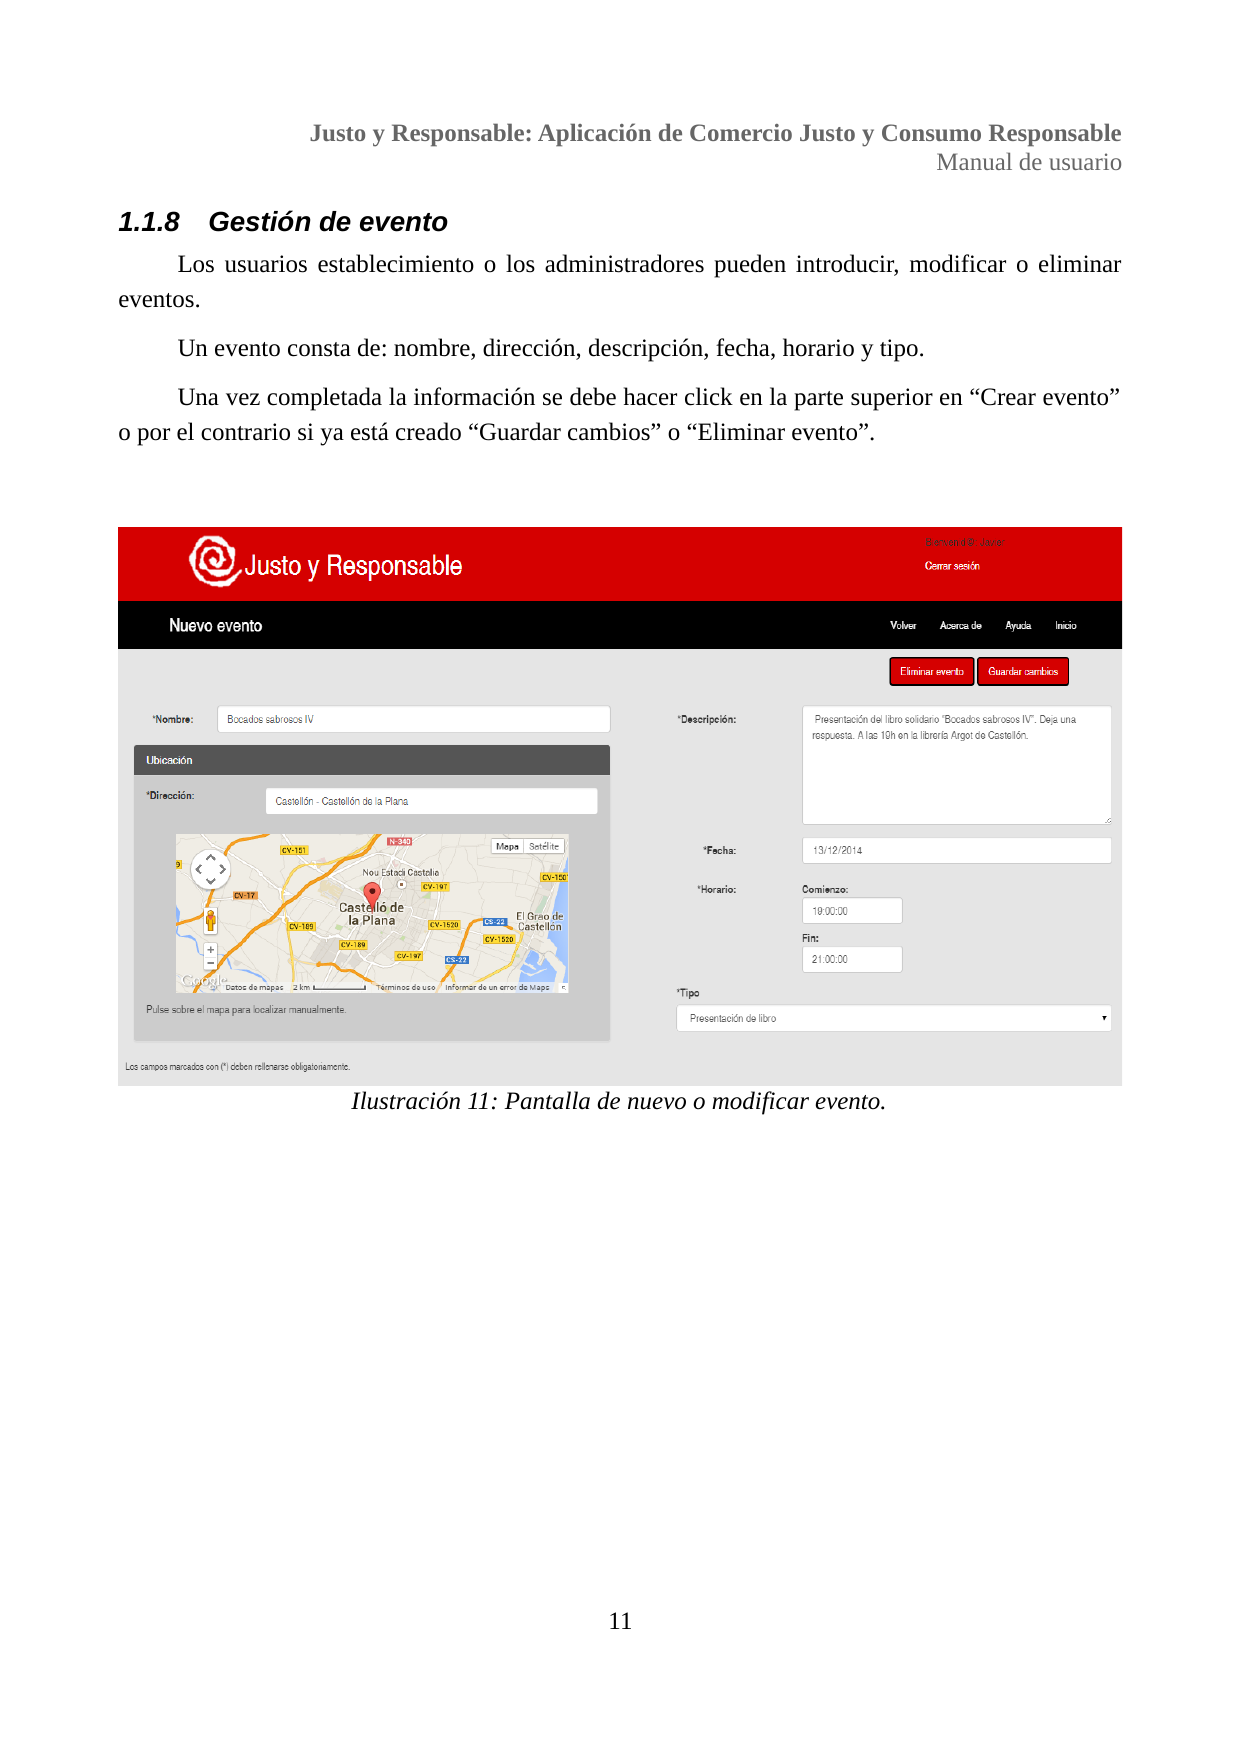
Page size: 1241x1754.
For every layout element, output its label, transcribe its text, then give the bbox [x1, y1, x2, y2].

text Los usuarios establecimiento o los administradores pueden introducir, modificar o eliminar eventos. [118, 249, 1122, 313]
text Ilustración 11: Pantalla de nuevo o modificar evento. [118, 1086, 1122, 1115]
subtitle Gestión de evento [118, 205, 1122, 237]
text Una vez completada la información se debe hacer click en la parte superior en “Crear evento” o por el contrario si ya está creado “Guardar cambios” o “Eliminar evento”. [118, 382, 1122, 445]
picture [118, 527, 1123, 1086]
text Un evento consta de: nombre, dirección, descripción, fecha, horario y tipo. [118, 333, 1122, 362]
